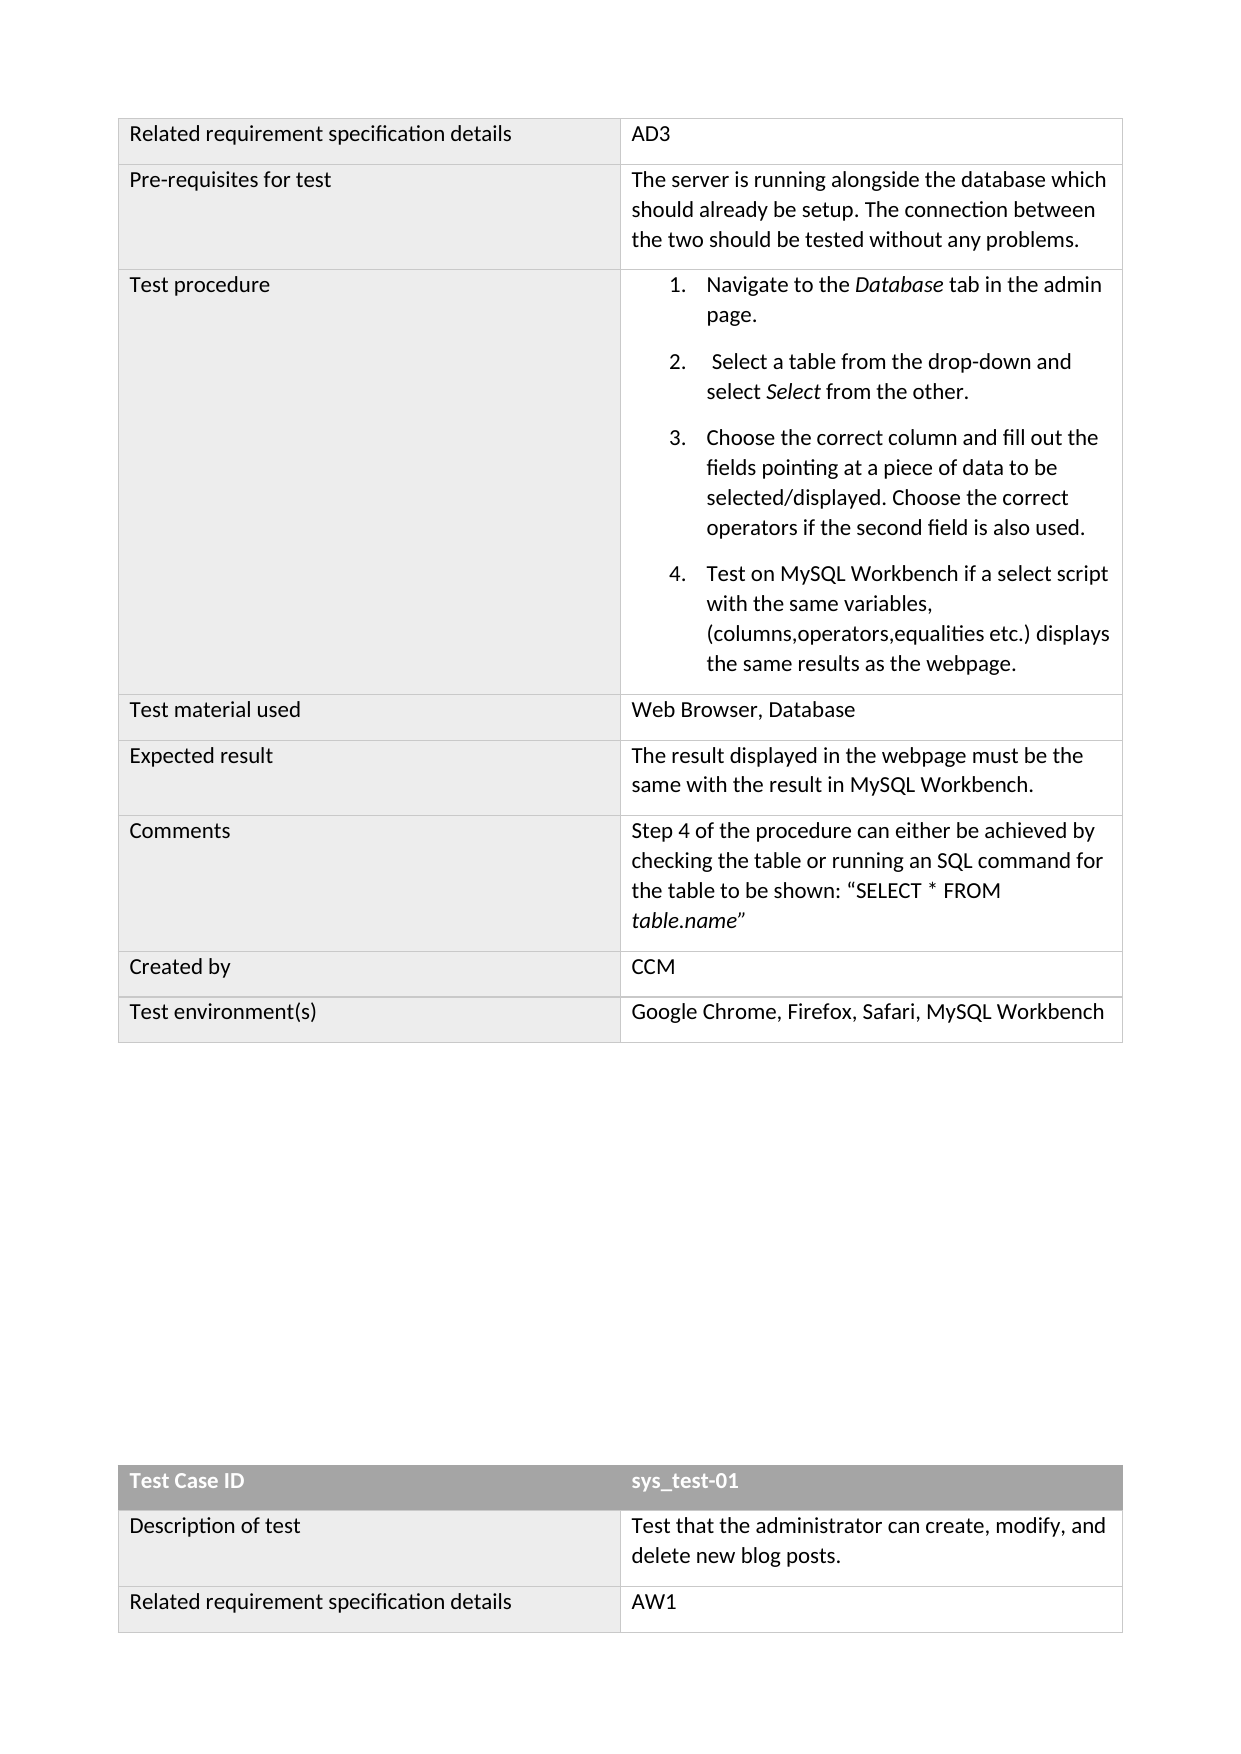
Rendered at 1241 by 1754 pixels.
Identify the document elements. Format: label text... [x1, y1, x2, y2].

table_cell Test that the administrator can create, modify, and delete new blog posts. [621, 1511, 1122, 1586]
table_cell AW1 [621, 1587, 1122, 1632]
table_cell Expected result [119, 741, 620, 815]
table_cell Navigate to the Database tab in the admin page. Select a table from the drop-down and select Select from the other. Choose the correct column and fill out the fields pointing at a piece of data to be selected/displayed. Choose the correct operators if the second field is also used. Test on MySQL Workbench if a select script with the same variables, (columns,operators,equalities etc.) displays the same results as the webpage. [621, 270, 1122, 694]
table_cell Comments [119, 816, 620, 951]
table_cell Pre-requisites for test [119, 165, 620, 269]
table_header Test Case ID [119, 1466, 620, 1510]
table_cell CCM [621, 952, 1122, 996]
table_cell Test procedure [119, 270, 620, 694]
table_header sys_test-01 [620, 1466, 1122, 1510]
table_cell Test environment(s) [119, 998, 620, 1042]
table_cell Test material used [119, 695, 620, 740]
table_cell Created by [119, 952, 620, 996]
table_cell Related requirement specification details [119, 1587, 620, 1632]
table_cell Related requirement specification details [119, 119, 620, 164]
table_cell AD3 [621, 119, 1122, 164]
table_cell Google Chrome, Firefox, Safari, MySQL Workbench [621, 998, 1122, 1042]
table_cell Web Browser, Database [621, 695, 1122, 740]
table_cell The result displayed in the webpage must be the same with the result in MySQL Workbench. [621, 741, 1122, 815]
table_cell Step 4 of the procedure can either be achieved by checking the table or running an SQL command for the table to be shown: “SELECT * FROM table.name” [621, 816, 1122, 951]
table_cell The server is running alongside the database which should already be setup. The connection between the two should be tested without any problems. [621, 165, 1122, 269]
table_cell Description of test [119, 1511, 620, 1586]
